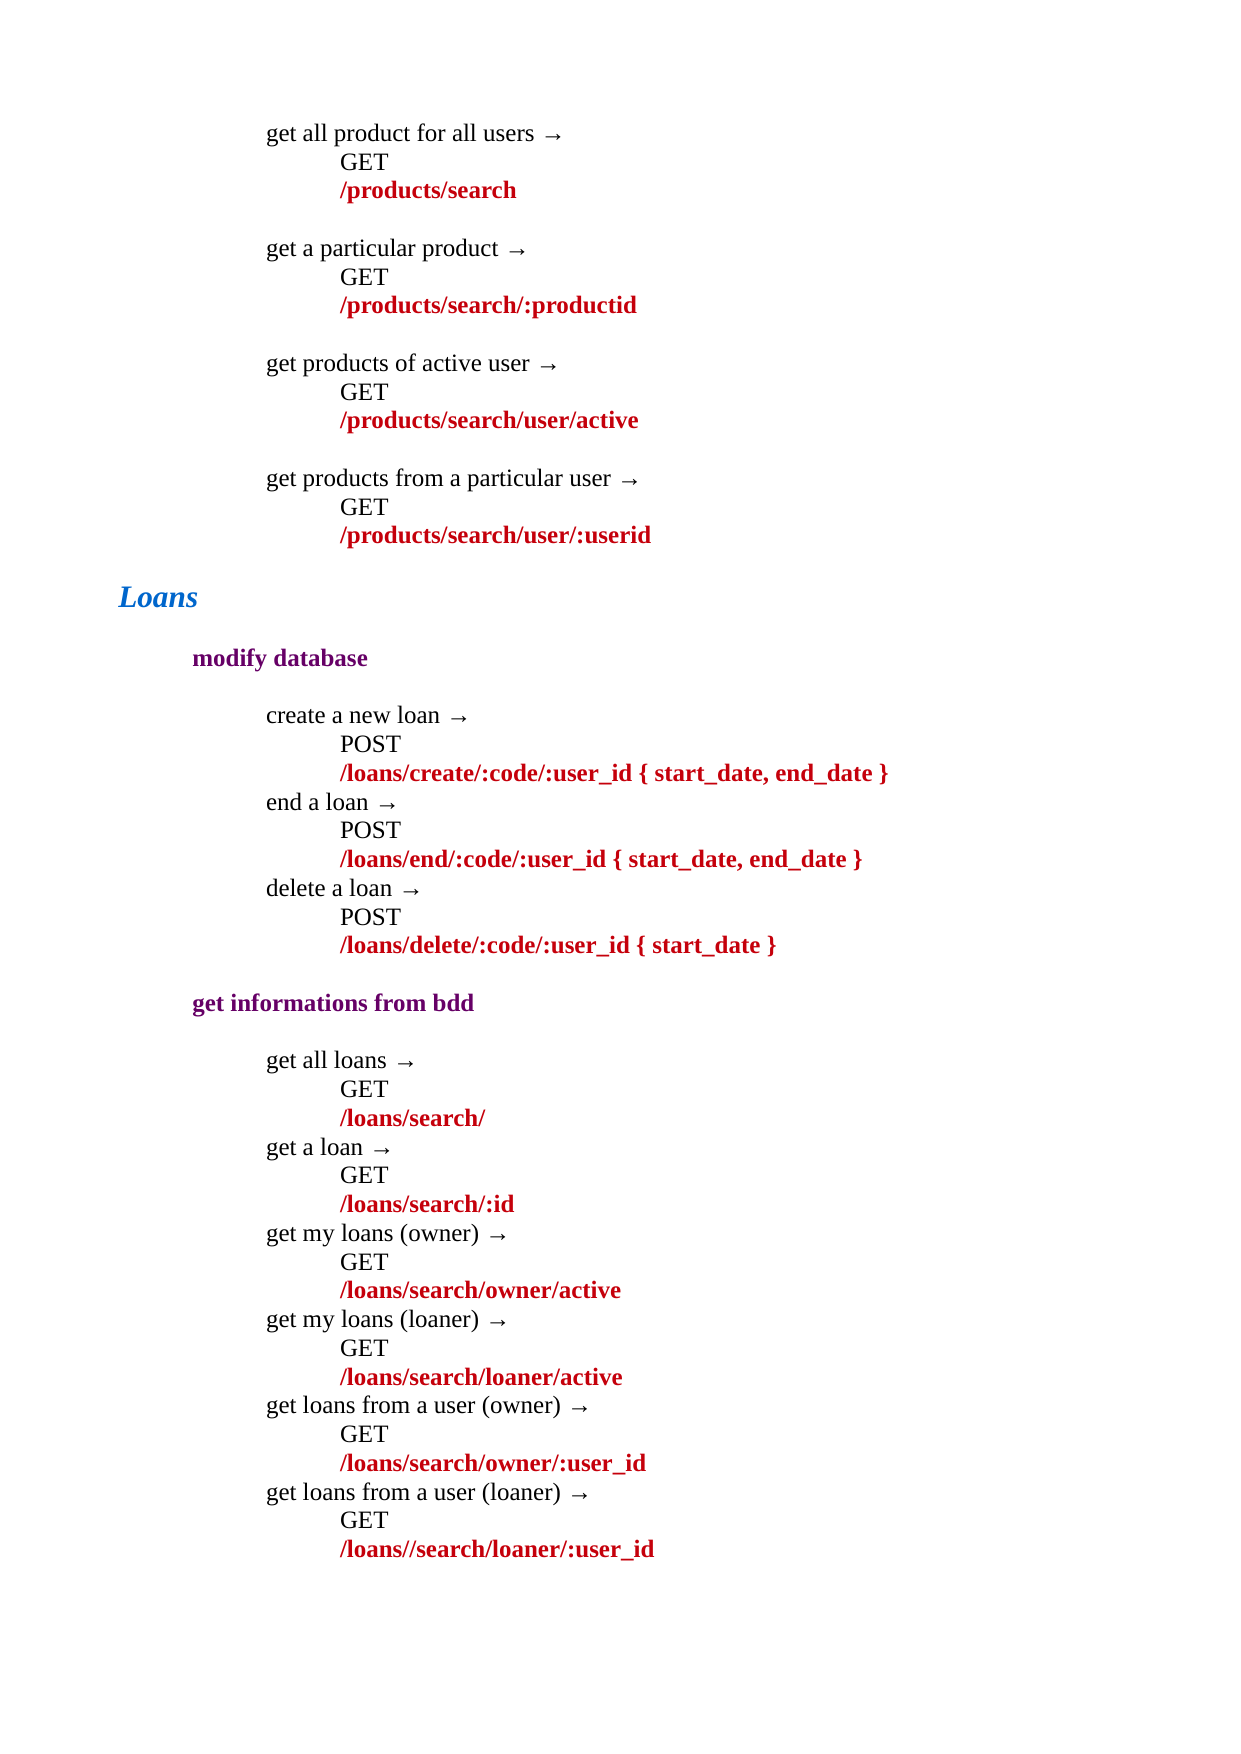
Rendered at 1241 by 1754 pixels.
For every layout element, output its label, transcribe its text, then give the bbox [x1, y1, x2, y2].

text GET [266, 1333, 1122, 1362]
text GET [266, 1247, 1122, 1275]
text POST [266, 815, 1122, 844]
text /loans/search/loaner/active [266, 1362, 1122, 1390]
text /loans/end/:code/:user_id { start_date, end_date } [266, 844, 1122, 873]
text get my loans (loaner) → [266, 1304, 1122, 1333]
text /loans/delete/:code/:user_id { start_date } [266, 930, 1122, 959]
text get products from a particular user → [118, 463, 1122, 492]
text /loans/search/:id [266, 1189, 1122, 1218]
text get informations from bdd [118, 988, 1122, 1017]
text end a loan → [266, 787, 1122, 815]
text modify database [118, 643, 1122, 672]
text /loans/search/owner/active [266, 1275, 1122, 1304]
text POST [266, 902, 1122, 930]
text POST [266, 729, 1122, 758]
text GET [266, 1074, 1122, 1103]
text GET [118, 492, 1122, 521]
text /loans//search/loaner/:user_id [266, 1534, 1122, 1563]
text Loans [118, 578, 1122, 614]
text /products/search/:productid [118, 291, 1122, 319]
text get a loan → [266, 1132, 1122, 1160]
text delete a loan → [266, 873, 1122, 902]
text get loans from a user (owner) → [266, 1390, 1122, 1419]
text get products of active user → [118, 348, 1122, 377]
text GET [266, 1505, 1122, 1534]
text GET [118, 377, 1122, 406]
text GET [118, 147, 1122, 176]
text GET [118, 262, 1122, 291]
text /products/search/user/active [118, 406, 1122, 434]
text GET [266, 1419, 1122, 1448]
text create a new loan → [266, 700, 1122, 729]
text GET [266, 1160, 1122, 1189]
text get my loans (owner) → [266, 1218, 1122, 1247]
text /products/search/user/:userid [118, 521, 1122, 549]
text get loans from a user (loaner) → [266, 1477, 1122, 1505]
text get all product for all users → [118, 118, 1122, 147]
text /loans/search/owner/:user_id [266, 1448, 1122, 1477]
text /products/search [118, 176, 1122, 204]
text get a particular product → [118, 233, 1122, 262]
text /loans/search/ [266, 1103, 1122, 1132]
text /loans/create/:code/:user_id { start_date, end_date } [266, 758, 1122, 787]
text get all loans → [266, 1045, 1122, 1074]
